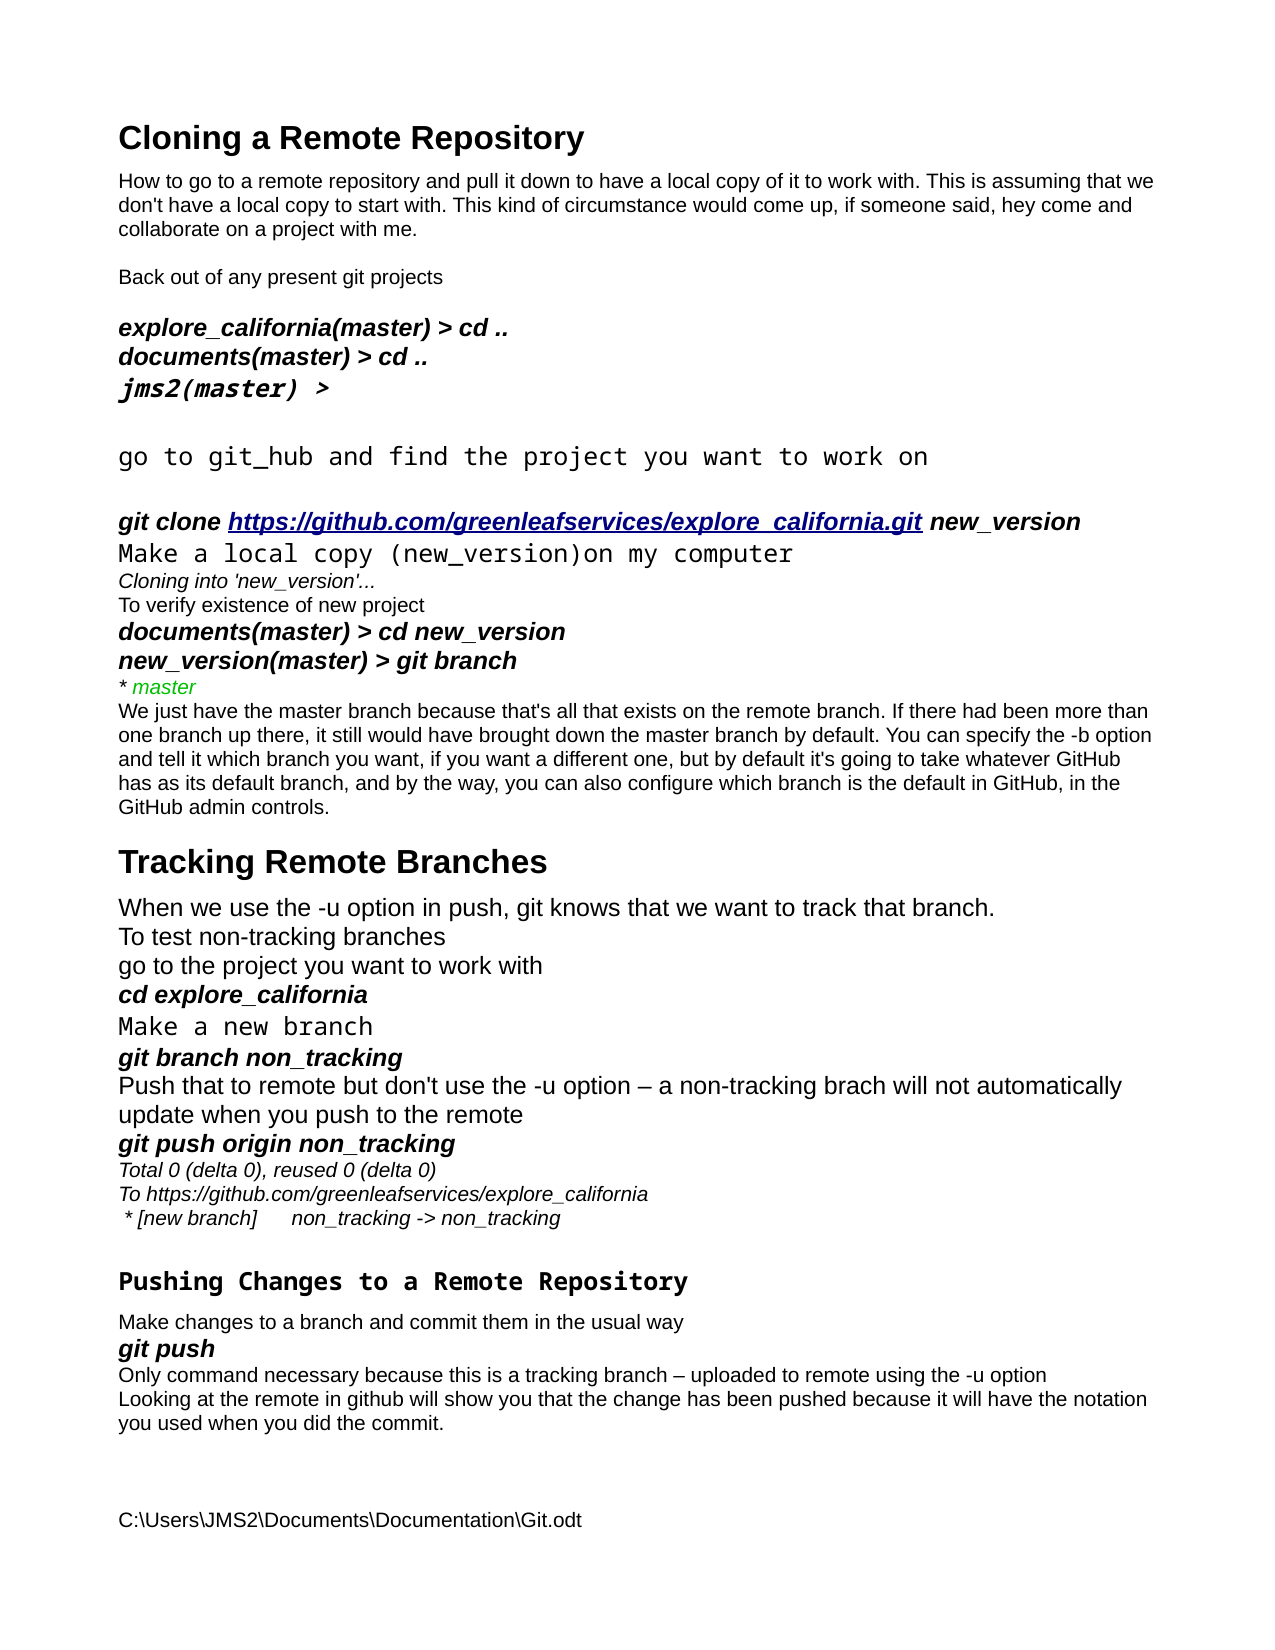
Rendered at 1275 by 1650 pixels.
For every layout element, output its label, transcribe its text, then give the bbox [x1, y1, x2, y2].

text new_version(master) > git branch [118, 646, 1157, 675]
text explore_california(master) > cd .. [118, 313, 1157, 342]
text * master [118, 675, 1157, 699]
text To https://github.com/greenleafservices/explore_california [118, 1181, 1157, 1205]
text To test non-tracking branches [118, 922, 1157, 951]
text Make changes to a branch and commit them in the usual way [118, 1310, 1157, 1334]
text * [new branch] non_tracking -> non_tracking [118, 1205, 1157, 1229]
text git push [118, 1334, 1157, 1363]
subtitle Pushing Changes to a Remote Repository [118, 1263, 1157, 1297]
subtitle Tracking Remote Branches [118, 842, 1157, 881]
text documents(master) > cd new_version [118, 617, 1157, 646]
text cd explore_california [118, 980, 1157, 1008]
text go to git_hub and find the project you want to work on [118, 438, 1157, 472]
text Make a new branch [118, 1008, 1157, 1042]
text Total 0 (delta 0), reused 0 (delta 0) [118, 1157, 1157, 1181]
text Cloning into 'new_version'... [118, 569, 1157, 593]
text git push origin non_tracking [118, 1129, 1157, 1157]
text go to the project you want to work with [118, 951, 1157, 980]
text Push that to remote but don't use the -u option – a non-tracking brach will not automatically update when you push to the remote [118, 1071, 1157, 1129]
text git clone https://github.com/greenleafservices/explore_california.git new_version [118, 507, 1157, 535]
text documents(master) > cd .. [118, 342, 1157, 370]
text Make a local copy (new_version)on my computer [118, 535, 1157, 569]
text How to go to a remote repository and pull it down to have a local copy of it to work with. This is assuming that we don't have a local copy to start with. This kind of circumstance would come up, if someone said, hey come and collaborate on a project with me. [118, 169, 1157, 241]
text Looking at the remote in github will show you that the change has been pushed because it will have the notation you used when you did the commit. [118, 1387, 1157, 1434]
text Only command necessary because this is a tracking branch – uploaded to remote using the -u option [118, 1363, 1157, 1387]
subtitle Cloning a Remote Repository [118, 118, 1157, 157]
text When we use the -u option in push, git knows that we want to track that branch. [118, 893, 1157, 922]
text Back out of any present git projects [118, 265, 1157, 289]
text git branch non_tracking [118, 1042, 1157, 1071]
text To verify existence of new project [118, 593, 1157, 617]
text jms2(master) > [118, 370, 1157, 404]
text We just have the master branch because that's all that exists on the remote branch. If there had been more than one branch up there, it still would have brought down the master branch by default. You can specify the -b option and tell it which branch you want, if you want a different one, but by default it's going to take whatever GitHub has as its default branch, and by the way, you can also configure which branch is the default in GitHub, in the GitHub admin controls. [118, 699, 1157, 818]
